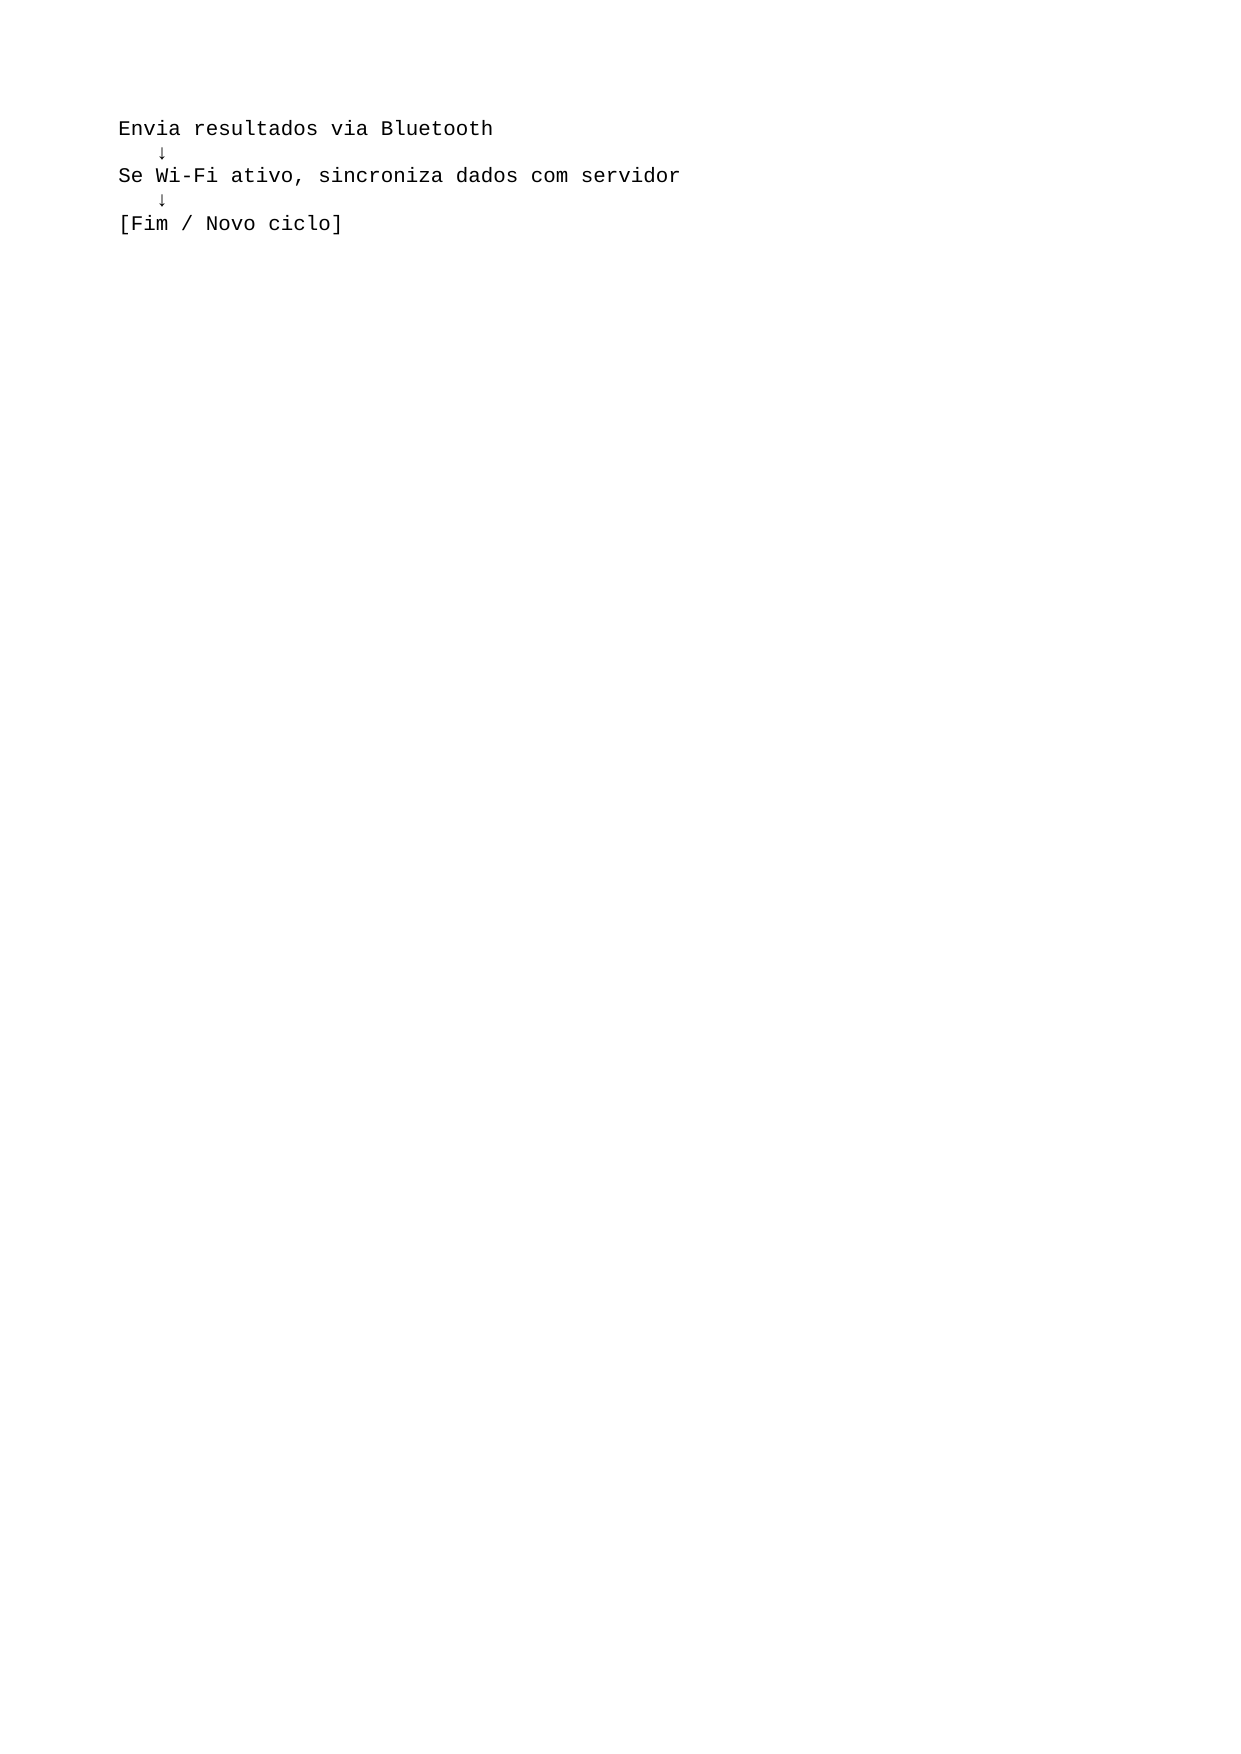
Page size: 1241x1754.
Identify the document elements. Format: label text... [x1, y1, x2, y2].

text ↓ [118, 189, 1122, 213]
text Se Wi-Fi ativo, sincroniza dados com servidor [118, 165, 1122, 189]
text ↓ [118, 142, 1122, 165]
text [Fim / Novo ciclo] [118, 213, 1122, 236]
text Envia resultados via Bluetooth [118, 118, 1122, 142]
